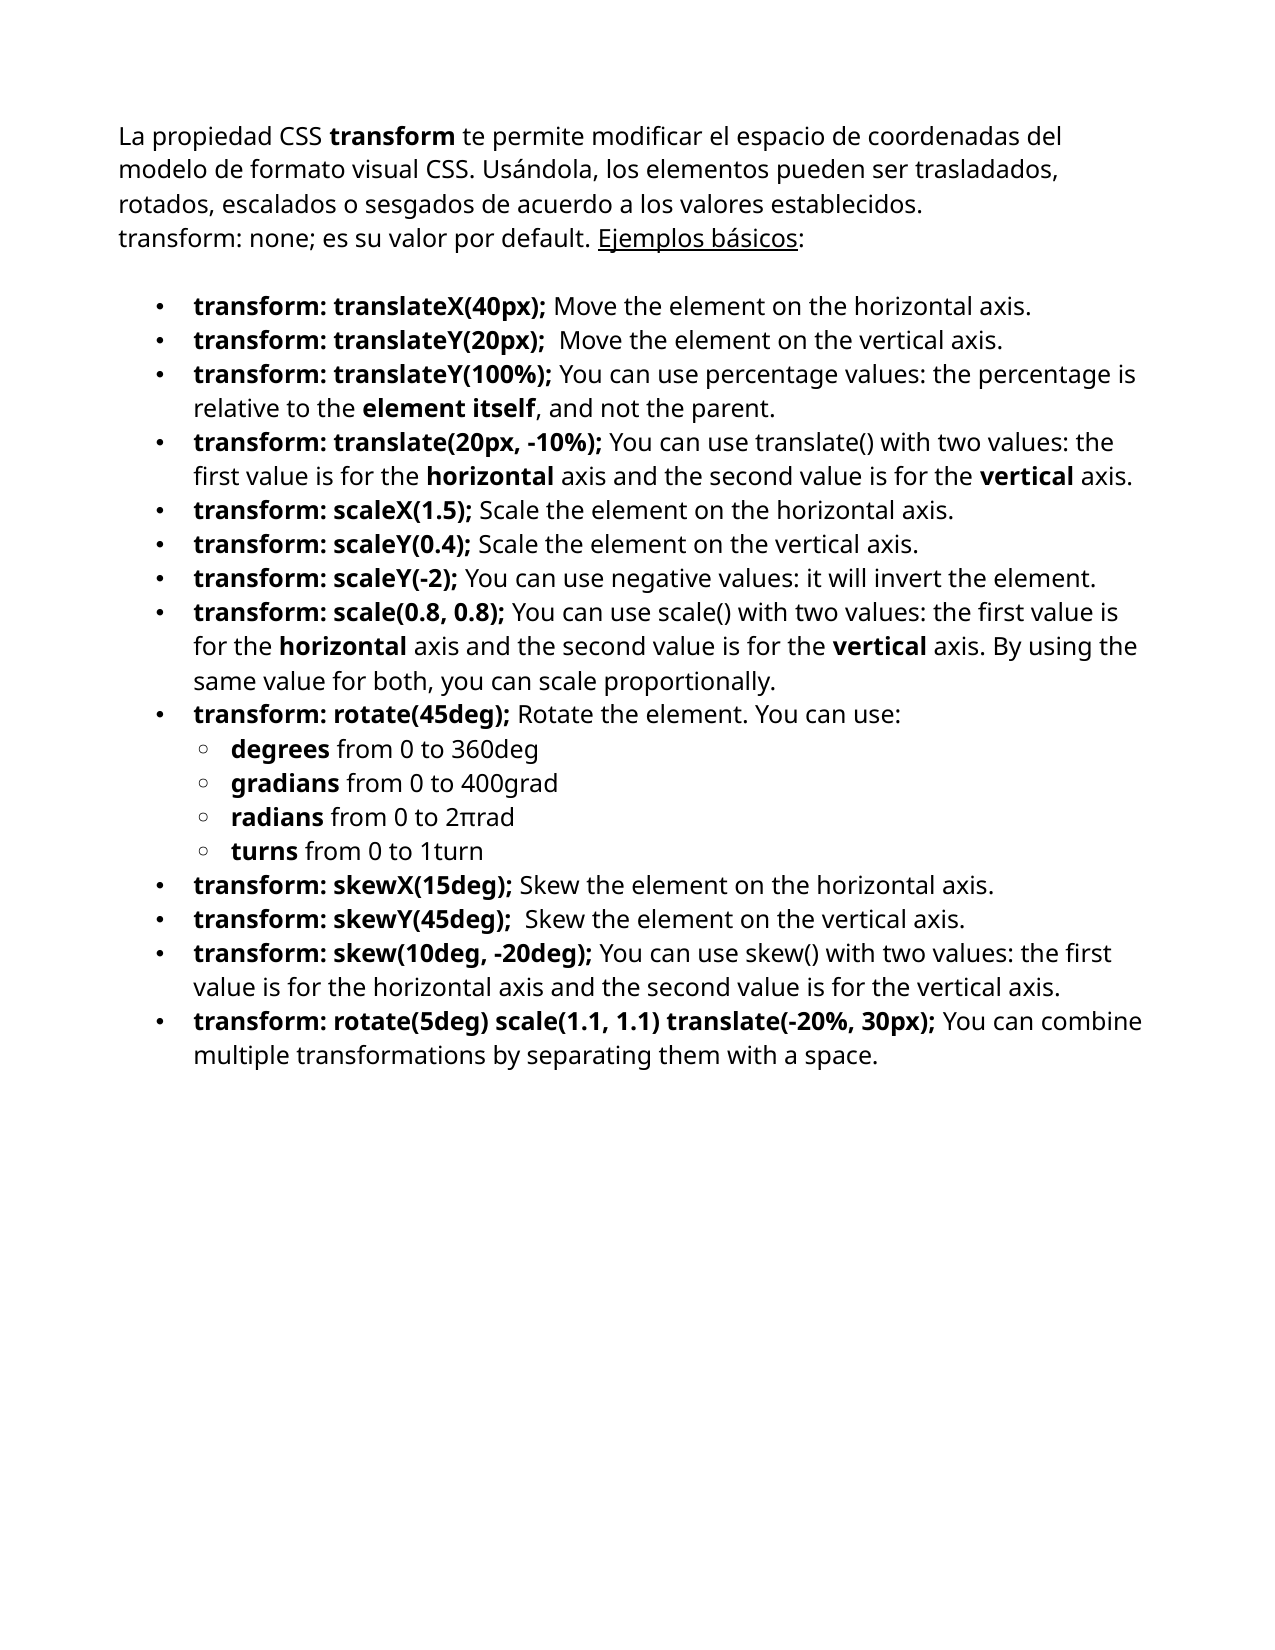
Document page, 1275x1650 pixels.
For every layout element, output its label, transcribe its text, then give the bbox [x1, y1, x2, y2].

list transform: scaleY(-2); You can use negative values: it will invert the element. [156, 561, 1157, 595]
list transform: skew(10deg, -20deg); You can use skew() with two values: the first value is for the horizontal axis and the second value is for the vertical axis. [156, 936, 1157, 1004]
list radians from 0 to 2πrad [193, 799, 1157, 833]
list transform: translateX(40px); Move the element on the horizontal axis. [156, 288, 1157, 322]
text transform: none; es su valor por default. Ejemplos básicos: [118, 220, 1157, 254]
list transform: translateY(20px); Move the element on the vertical axis. [156, 322, 1157, 357]
list transform: translate(20px, -10%); You can use translate() with two values: the first value is for the horizontal axis and the second value is for the vertical axis. [156, 425, 1157, 493]
list transform: rotate(5deg) scale(1.1, 1.1) translate(-20%, 30px); You can combine multiple transformations by separating them with a space. [156, 1004, 1157, 1072]
list transform: translateY(100%); You can use percentage values: the percentage is relative to the element itself, and not the parent. [156, 357, 1157, 425]
list degrees from 0 to 360deg [193, 731, 1157, 765]
list transform: skewY(45deg); Skew the element on the vertical axis. [156, 902, 1157, 936]
list transform: scaleX(1.5); Scale the element on the horizontal axis. [156, 493, 1157, 527]
list transform: skewX(15deg); Skew the element on the horizontal axis. [156, 867, 1157, 902]
list transform: rotate(45deg); Rotate the element. You can use: [156, 697, 1157, 731]
list gradians from 0 to 400grad [193, 765, 1157, 799]
text La propiedad CSS transform te permite modificar el espacio de coordenadas del modelo de formato visual CSS. Usándola, los elementos pueden ser trasladados, rotados, escalados o sesgados de acuerdo a los valores establecidos. [118, 118, 1157, 220]
list transform: scaleY(0.4); Scale the element on the vertical axis. [156, 527, 1157, 561]
list transform: scale(0.8, 0.8); You can use scale() with two values: the first value is for the horizontal axis and the second value is for the vertical axis. By using the same value for both, you can scale proportionally. [156, 595, 1157, 697]
list turns from 0 to 1turn [193, 833, 1157, 867]
